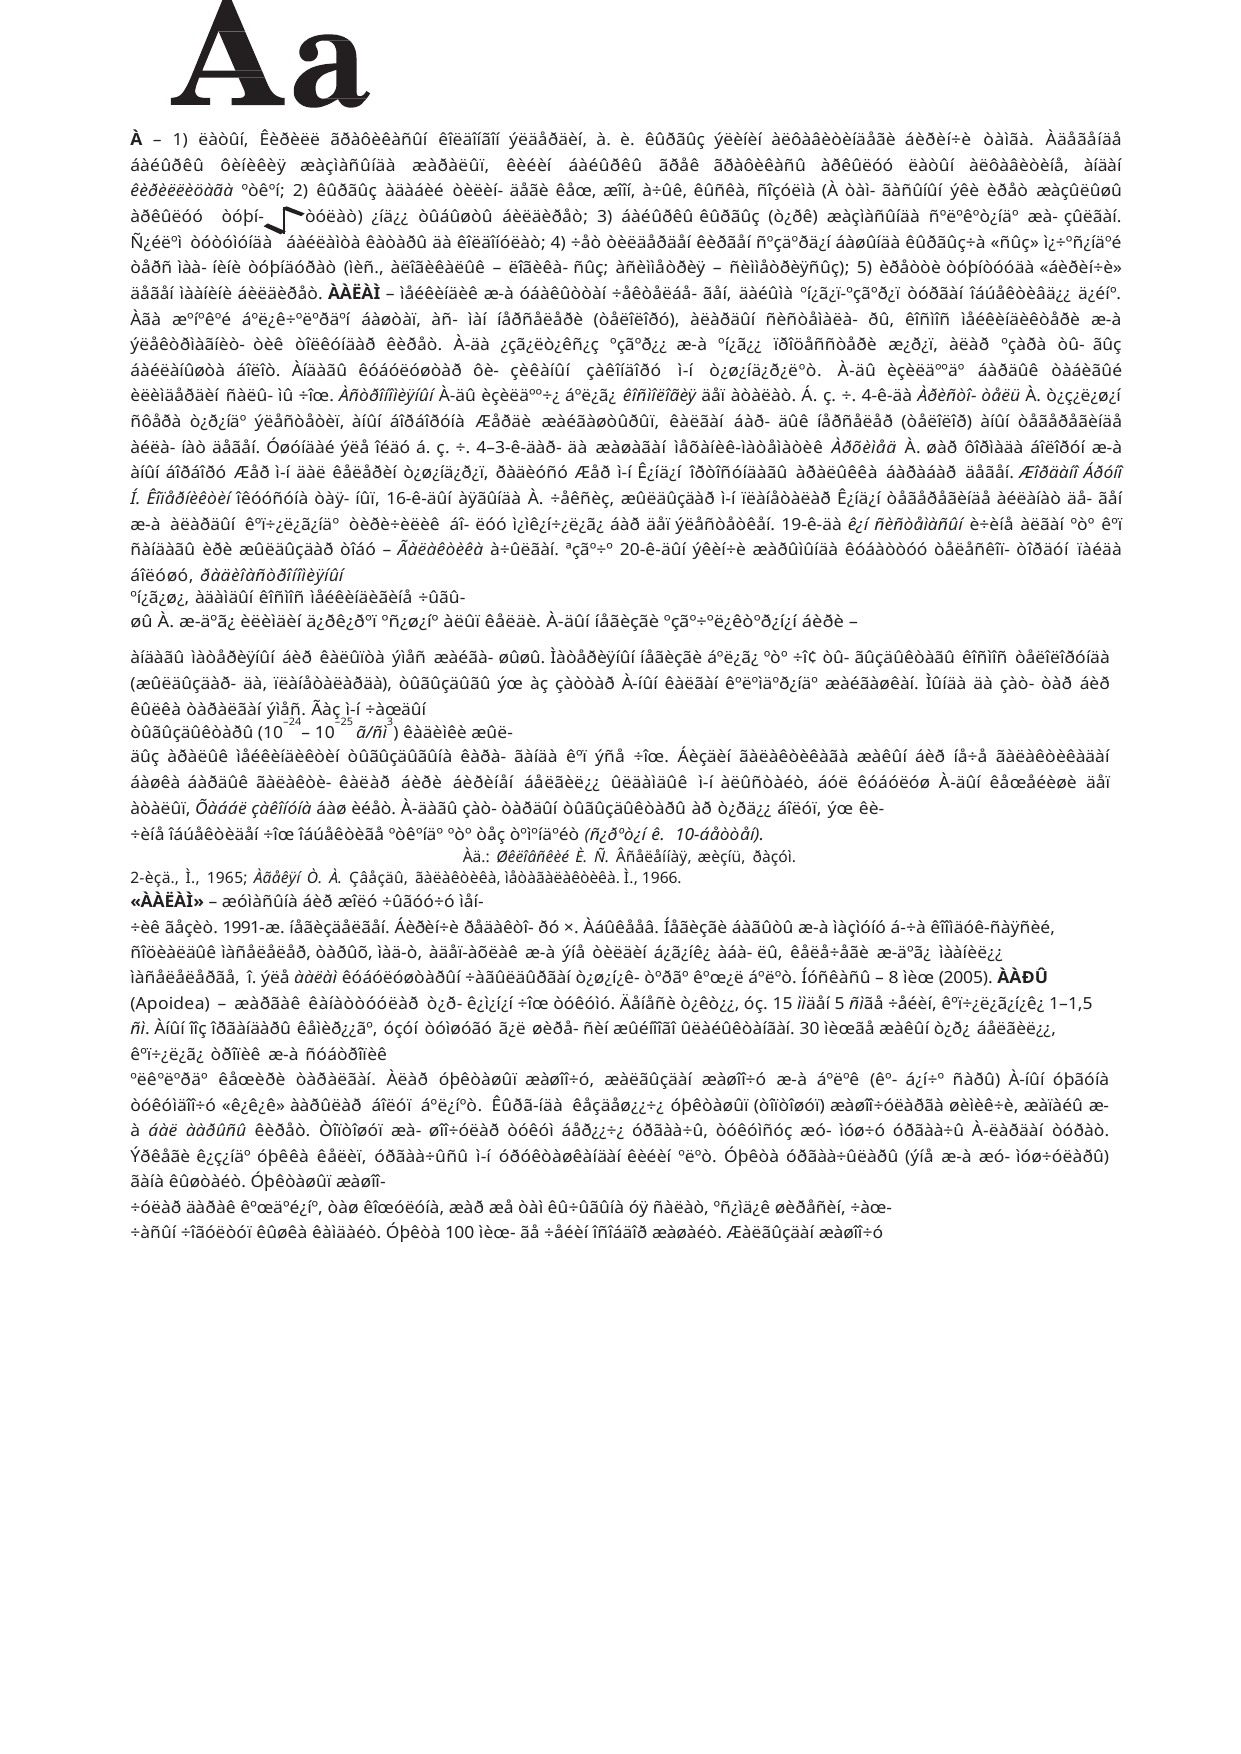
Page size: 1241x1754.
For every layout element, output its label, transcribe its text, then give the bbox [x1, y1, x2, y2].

text àíäàãû ìàòåðèÿíûí áèð êàëûïòà ýìåñ æàéãà- øûøû. Ìàòåðèÿíûí íåãèçãè áºë¿ã¿ ºòº ÷î¢ òû- ãûçäûêòàãû êîñìîñ òåëîëîðóíäà (æûëäûçäàð- äà, ïëàíåòàëàðäà), òûãûçäûãû ýœ àç çàòòàð À-íûí êàëãàí êºëºìäºð¿íäº æàéãàøêàí. Ìûíäà äà çàò- òàð áèð êûëêà òàðàëãàí ýìåñ. Ãàç ì-í ÷àœäûí [130, 645, 1110, 721]
text ÷óëàð äàðàê êºœäºé¿íº, òàø êîœóëóíà, æàð æå òàì êû÷ûãûíà óÿ ñàëàò, ºñ¿ìä¿ê øèðåñèí, ÷àœ- [130, 1195, 1110, 1218]
text À – 1) ëàòûí, Êèðèëë ãðàôèêàñûí êîëäîíãîí ýëäåðäèí, à. è. êûðãûç ýëèíèí àëôàâèòèíäåãè áèðèí÷è òàìãà. Àäåãåíäå áàéûðêû ôèíèêèÿ æàçìàñûíäà æàðàëûï, êèéèí áàéûðêû ãðåê ãðàôèêàñû àðêûëóó ëàòûí àëôàâèòèíå, àíäàí êèðèëëèöàãà ºòêºí; 2) êûðãûç àäàáèé òèëèí- äåãè êåœ, æîîí, à÷ûê, êûñêà, ñîçóëìà (À òàì- ãàñûíûí ýêè èðåò æàçûëûøû àðêûëóó òóþí- òóëàò) ¿íä¿¿ òûáûøòû áèëäèðåò; 3) áàéûðêû êûðãûç (ò¿ðê) æàçìàñûíäà ñºëºêºò¿íäº æà- çûëãàí. Ñ¿éëºì òóòóìóíäà áàéëàìòà êàòàðû äà êîëäîíóëàò; 4) ÷åò òèëäåðäåí êèðãåí ñºçäºðä¿í áàøûíäà êûðãûç÷à «ñûç» ì¿÷ºñ¿íäºé òåðñ ìàà- íèíè òóþíäóðàò (ìèñ., àëîãèêàëûê – ëîãèêà- ñûç; àñèììåòðèÿ – ñèììåòðèÿñûç); 5) èðåòòè òóþíòóóäà «áèðèí÷è» äåãåí ìààíèíè áèëäèðåò. ÀÀËÀÌ – ìåéêèíäèê æ-à óáàêûòòàí ÷åêòåëáå- ãåí, äàéûìà ºí¿ã¿ï-ºçãºð¿ï òóðãàí îáúåêòèâä¿¿ ä¿éíº. Àãà æºíºêºé áºë¿ê÷ºëºðäºí áàøòàï, àñ- ìàí íåðñåëåðè (òåëîëîðó), àëàðäûí ñèñòåìàëà- ðû, êîñìîñ ìåéêèíäèêòåðè æ-à ýëåêòðìàãíèò- òèê òîëêóíäàð êèðåò. À-äà ¿çã¿ëò¿êñ¿ç ºçãºð¿¿ æ-à ºí¿ã¿¿ ïðîöåññòåðè æ¿ð¿ï, àëàð ºçàðà òû- ãûç áàéëàíûøòà áîëîò. Àíäàãû êóáóëóøòàð ôè- çèêàíûí çàêîíäîðó ì-í ò¿ø¿íä¿ð¿ëºò. À-äû èçèëäººäº áàðäûê òàáèãûé èëèìäåðäèí ñàëû- ìû ÷îœ. Àñòðîíîìèÿíûí À-äû èçèëäºº÷¿ áºë¿ã¿ êîñìîëîãèÿ äåï àòàëàò. Á. ç. ÷. 4-ê-äà Àðèñòî- òåëü À. ò¿ç¿ë¿ø¿í ñôåðà ò¿ð¿íäº ýëåñòåòèï, àíûí áîðáîðóíà Æåðäè æàéãàøòûðûï, êàëãàí áàð- äûê íåðñåëåð (òåëîëîð) àíûí òåãåðåãèíäå àéëà- íàò äåãåí. Óøóíäàé ýëå îéäó á. ç. ÷. 4–3-ê-äàð- äà æàøàãàí ìåõàíèê-ìàòåìàòèê Àðõèìåä À. øàð ôîðìàäà áîëîðóí æ-à àíûí áîðáîðó Æåð ì-í äàë êåëåðèí ò¿ø¿íä¿ð¿ï, ðàäèóñó Æåð ì-í Ê¿íä¿í îðòîñóíäàãû àðàëûêêà áàðàáàð äåãåí. Æîðäàíî Áðóíî Í. Êîïåðíèêòèí îêóóñóíà òàÿ- íûï, 16-ê-äûí àÿãûíäà À. ÷åêñèç, æûëäûçäàð ì-í ïëàíåòàëàð Ê¿íä¿í òåãåðåãèíäå àéëàíàò äå- ãåí æ-à àëàðäûí êºï÷¿ë¿ã¿íäº òèðè÷èëèê áî- ëóó ì¿ìê¿í÷¿ë¿ã¿ áàð äåï ýëåñòåòêåí. 19-ê-äà ê¿í ñèñòåìàñûí è÷èíå àëãàí ºòº êºï ñàíäàãû èðè æûëäûçäàð òîáó – Ãàëàêòèêà à÷ûëãàí. ªçãº÷º 20-ê-äûí ýêèí÷è æàðûìûíäà êóáàòòóó òåëåñêîï- òîðäóí ïàéäà áîëóøó, ðàäèîàñòðîíîìèÿíûí [130, 128, 1122, 586]
text Àä.: Øêëîâñêèé È. Ñ. Âñåëåííàÿ, æèçíü, ðàçóì. [136, 848, 1122, 866]
text äûç àðàëûê ìåéêèíäèêòèí òûãûçäûãûíà êàðà- ãàíäà êºï ýñå ÷îœ. Áèçäèí ãàëàêòèêàãà æàêûí áèð íå÷å ãàëàêòèêàäàí áàøêà áàðäûê ãàëàêòè- êàëàð áèðè áèðèíåí áåëãèë¿¿ ûëäàìäûê ì-í àëûñòàéò, áóë êóáóëóø À-äûí êåœåéèøè äåï àòàëûï, Õàááë çàêîíóíà áàø èéåò. À-äàãû çàò- òàðäûí òûãûçäûêòàðû àð ò¿ðä¿¿ áîëóï, ýœ êè- [130, 745, 1110, 819]
text øû À. æ-äºã¿ èëèìäèí ä¿ðê¿ðºï ºñ¿ø¿íº àëûï êåëäè. À-äûí íåãèçãè ºçãº÷ºë¿êòºð¿í¿í áèðè – [130, 610, 1122, 632]
text ºí¿ã¿ø¿, àäàìäûí êîñìîñ ìåéêèíäèãèíå ÷ûãû- [130, 589, 1122, 607]
text òûãûçäûêòàðû (10–24– 10–25 ã/ñì3) êàäèìêè æûë- [130, 724, 1110, 742]
text ÷èê ãåçèò. 1991-æ. íåãèçäåëãåí. Áèðèí÷è ðåäàêòî- ðó ×. Àáûêååâ. Íåãèçãè áàãûòû æ-à ìàçìóíó á-÷à êîîìäóê-ñàÿñèé, ñîöèàëäûê ìàñåëåëåð, òàðûõ, ìàä-ò, àäåï-àõëàê æ-à ýíå òèëäèí á¿ã¿íê¿ àáà- ëû, êåëå÷åãè æ-äºã¿ ìààíèë¿¿ ìàñåëåëåðãå, î. ýëå ààëàì êóáóëóøòàðûí ÷àãûëäûðãàí ò¿ø¿í¿ê- òºðãº êºœ¿ë áºëºò. Íóñêàñû – 8 ìèœ (2005). ÀÀÐÛ (Apoidea) – æàðãàê êàíàòòóóëàð ò¿ð- ê¿ì¿í¿í ÷îœ òóêóìó. Äåíåñè ò¿êò¿¿, óç. 15 ììäåí 5 ñìãå ÷åéèí, êºï÷¿ë¿ã¿í¿ê¿ 1–1,5 ñì. Àíûí îîç îðãàíäàðû êåìèð¿¿ãº, óçóí òóìøóãó ã¿ë øèðå- ñèí æûéíîîãî ûëàéûêòàíãàí. 30 ìèœãå æàêûí ò¿ð¿ áåëãèë¿¿, êºï÷¿ë¿ã¿ òðîïèê æ-à ñóáòðîïèê [130, 915, 1112, 1065]
text 2-èçä., Ì., 1965; Àãåêÿí Ò. À. Çâåçäû, ãàëàêòèêà, ìåòàãàëàêòèêà. Ì., 1966. [130, 866, 1110, 888]
text ÷àñûí ÷îãóëòóï êûøêà êàìäàéò. Óþêòà 100 ìèœ- ãå ÷åéèí îñîáäîð æàøàéò. Æàëãûçäàí æàøîî÷ó [130, 1221, 1110, 1244]
text ÷èíå îáúåêòèäåí ÷îœ îáúåêòèãå ºòêºíäº ºòº òåç òºìºíäºéò (ñ¿ðºò¿í ê. 10-áåòòåí). [130, 823, 1110, 845]
text ºëêºëºðäº êåœèðè òàðàëãàí. Àëàð óþêòàøûï æàøîî÷ó, æàëãûçäàí æàøîî÷ó æ-à áºëºê (êº- á¿í÷º ñàðû) À-íûí óþãóíà òóêóìäîî÷ó «ê¿ê¿ê» ààðûëàð áîëóï áºë¿íºò. Êûðã-íäà êåçäåø¿¿÷¿ óþêòàøûï (òîïòîøóï) æàøîî÷óëàðãà øèìèê÷è, æàïàéû æ-à áàë ààðûñû êèðåò. Òîïòîøóï æà- øîî÷óëàð òóêóì áåð¿¿÷¿ óðãàà÷û, òóêóìñóç æó- ìóø÷ó óðãàà÷û À-ëàðäàí òóðàò. Ýðêåãè ê¿ç¿íäº óþêêà êåëèï, óðãàà÷ûñû ì-í óðóêòàøêàíäàí êèéèí ºëºò. Óþêòà óðãàà÷ûëàðû (ýíå æ-à æó- ìóø÷óëàðû) ãàíà êûøòàéò. Óþêòàøûï æàøîî- [130, 1068, 1110, 1192]
text «ÀÀËÀÌ» – æóìàñûíà áèð æîëó ÷ûãóó÷ó ìåí- [130, 890, 1110, 913]
